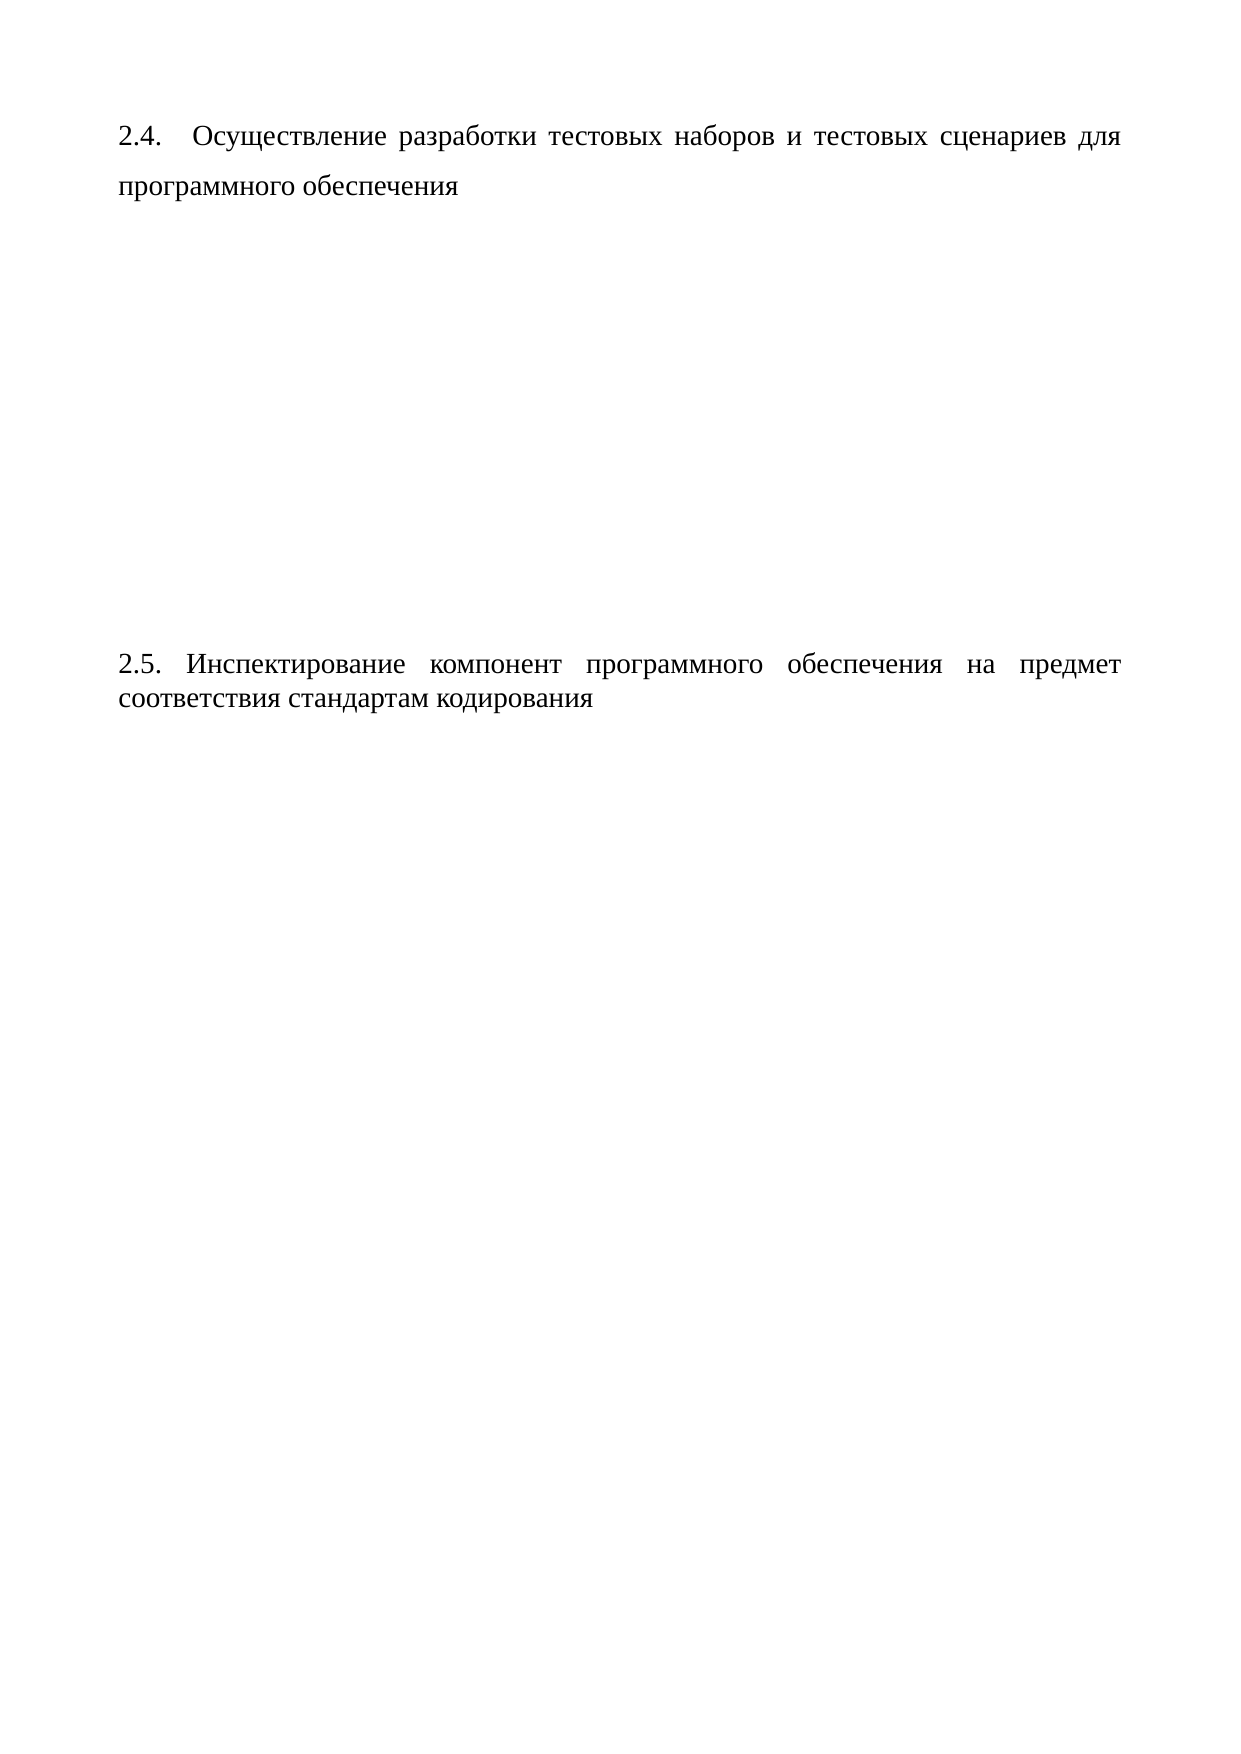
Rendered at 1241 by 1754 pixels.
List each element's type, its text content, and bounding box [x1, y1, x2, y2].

text Длина строк: [156, 1165, 1122, 1198]
text — Использованы стандартные отступы в 4 пробела [156, 1064, 1122, 1148]
text Проверка отступов: [156, 1014, 1122, 1047]
text — Документация тестов: Оформление тестовых случаев (test cases) и сценариев (test scenarios) с описанием ожидаемых результатов. [118, 428, 1122, 512]
text — Все переменные и функции используют snake_case (например, image_path, get_user_input) [156, 873, 1122, 999]
text — Создание тестовых наборов: Формирование набора тестовых данных, необходимых для проверки функциональности модулей. [118, 328, 1122, 412]
subtitle 2.4. Осуществление разработки тестовых наборов и тестовых сценариев для программного обеспечения [118, 118, 1122, 202]
text — Модули импортируются в начале файлов, каждый на отдельной строке [156, 1366, 1122, 1450]
text Импорты: [156, 1316, 1122, 1349]
text — Строки кода не превышают 79 символов [156, 1215, 1122, 1299]
text — Автоматизация тестирования: При необходимости, разработка автоматизированных тестов для повышения эффективности проверки. [118, 529, 1122, 613]
text — Определение типов тестов: Выбор и разработка юнит-тестов, интеграционных тестов и системных тестов. [118, 227, 1122, 311]
text — В процессе разработки проводилось инспектирование исходного кода на соответствие стандарту PEP 8. Проверка включала: [118, 722, 1122, 806]
text Анализ именования: [156, 822, 1122, 856]
subtitle 2.5. Инспектирование компонент программного обеспечения на предмет соответствия стандартам кодирования [118, 646, 1122, 713]
text — Добавлены пробелы для улучшения читаемости [156, 1517, 1122, 1551]
text Пробелы вокруг операторов: [156, 1467, 1122, 1500]
